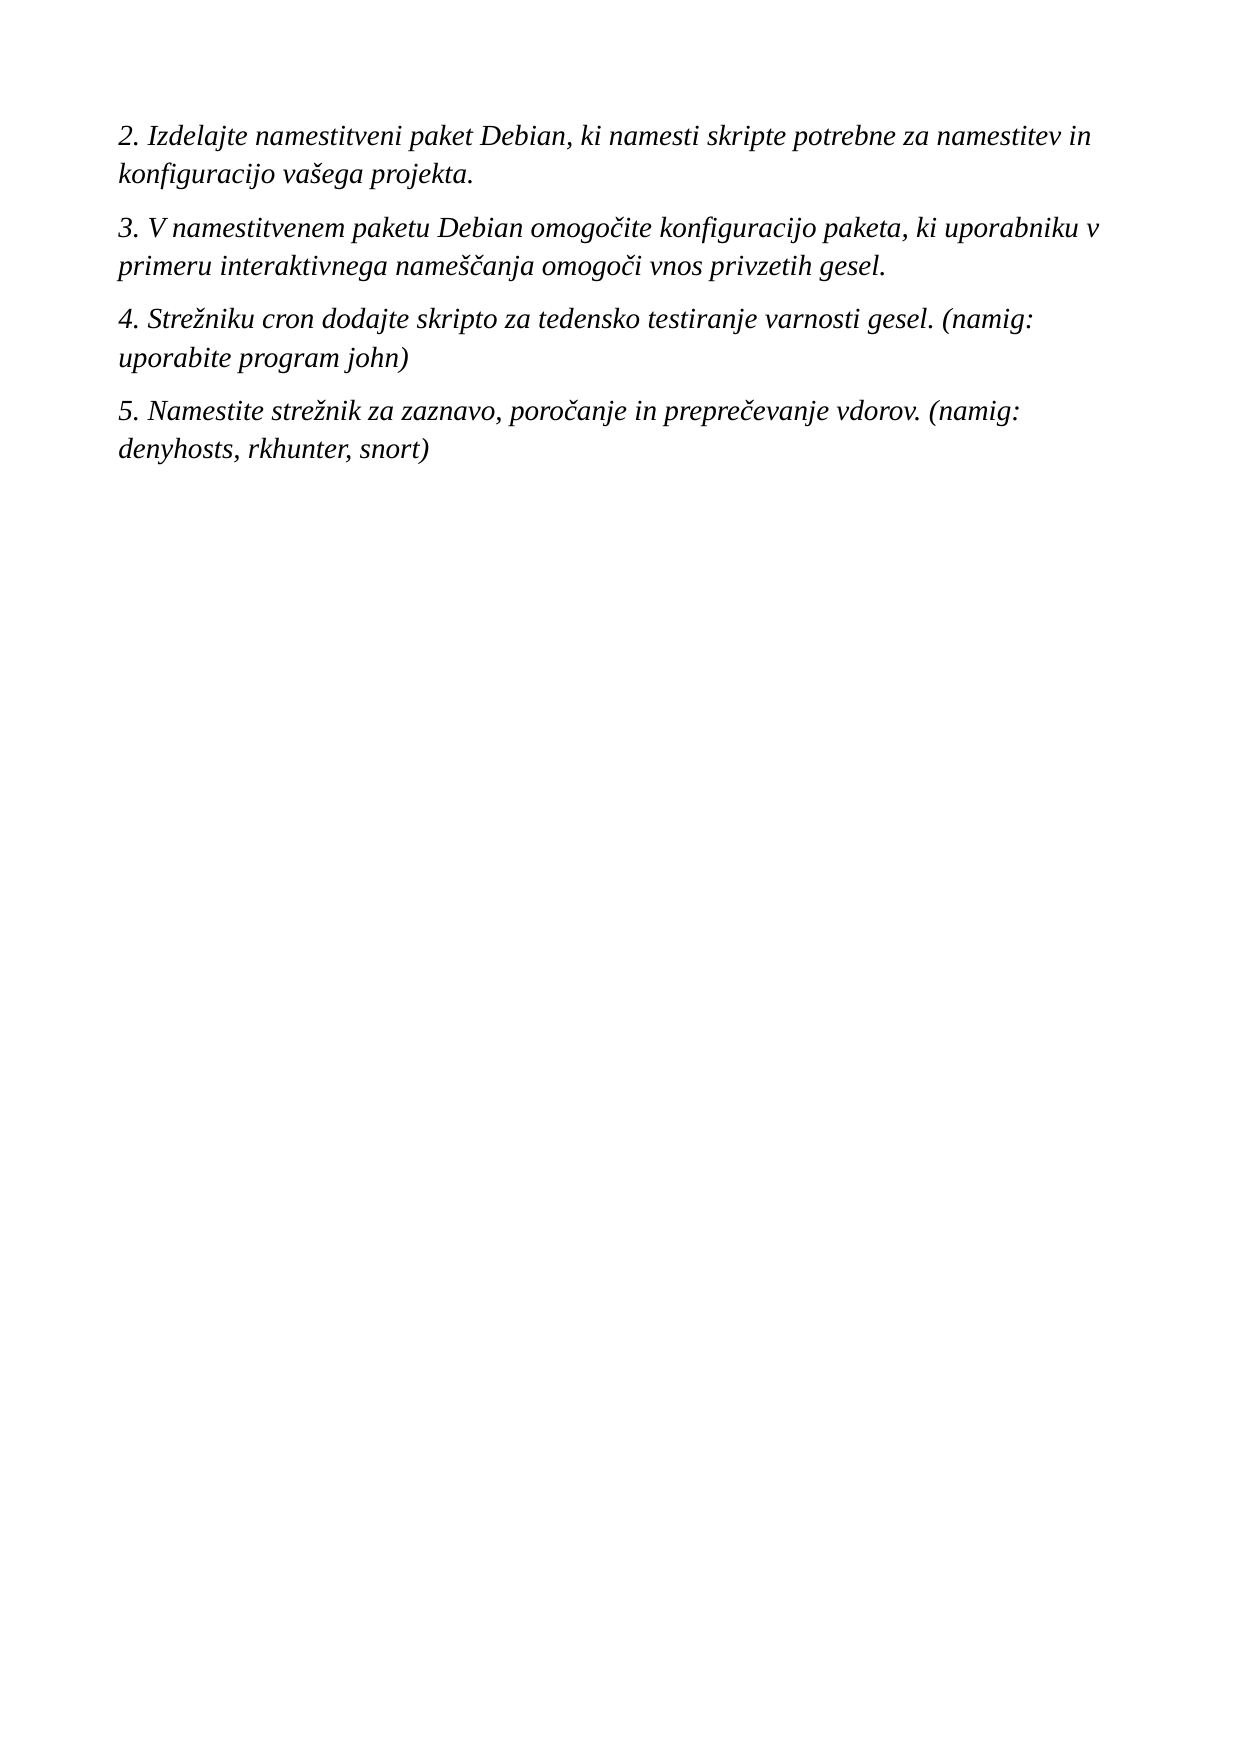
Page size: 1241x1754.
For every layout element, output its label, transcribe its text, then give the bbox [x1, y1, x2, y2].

text 3. V namestitvenem paketu Debian omogočite konfiguracijo paketa, ki uporabniku v primeru interaktivnega nameščanja omogoči vnos privzetih gesel. [118, 210, 1122, 282]
text 5. Namestite strežnik za zaznavo, poročanje in preprečevanje vdorov. (namig: denyhosts, rkhunter, snort) [118, 393, 1122, 465]
text 4. Strežniku cron dodajte skripto za tedensko testiranje varnosti gesel. (namig: uporabite program john) [118, 301, 1122, 373]
text 2. Izdelajte namestitveni paket Debian, ki namesti skripte potrebne za namestitev in konfiguracijo vašega projekta. [118, 118, 1122, 190]
